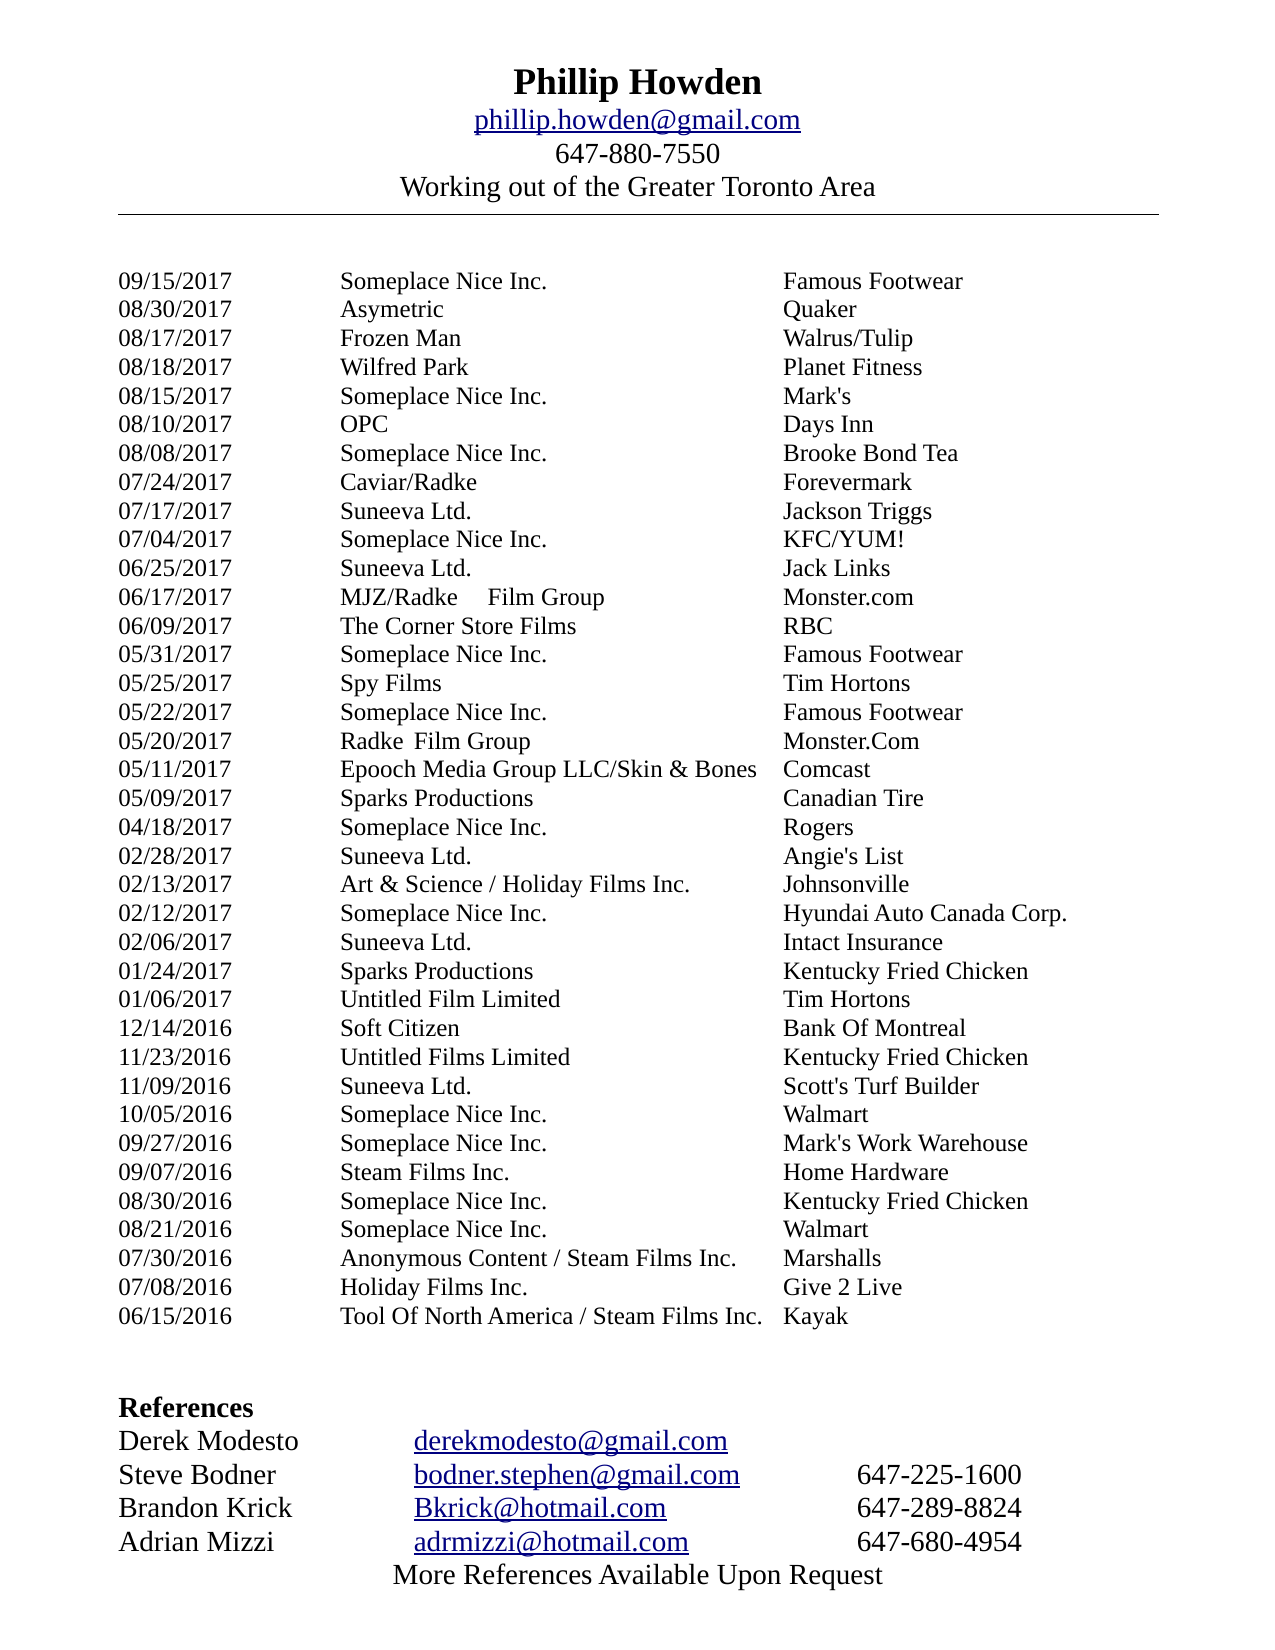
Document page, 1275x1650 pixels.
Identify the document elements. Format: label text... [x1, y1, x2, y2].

text 07/04/2017 Someplace Nice Inc. KFC/YUM! [118, 524, 1157, 553]
text 05/25/2017 Spy Films Tim Hortons [118, 668, 1157, 697]
text 08/21/2016 Someplace Nice Inc. Walmart [118, 1214, 1157, 1243]
text 05/22/2017 Someplace Nice Inc. Famous Footwear [118, 697, 1157, 726]
text 08/30/2016 Someplace Nice Inc. Kentucky Fried Chicken [118, 1186, 1157, 1214]
text 04/18/2017 Someplace Nice Inc. Rogers [118, 812, 1157, 841]
text 09/07/2016 Steam Films Inc. Home Hardware [118, 1157, 1157, 1186]
text 01/24/2017 Sparks Productions Kentucky Fried Chicken [118, 956, 1157, 984]
text 09/15/2017 Someplace Nice Inc. Famous Footwear [118, 266, 1157, 294]
text 08/08/2017 Someplace Nice Inc. Brooke Bond Tea [118, 438, 1157, 467]
text 11/23/2016 Untitled Films Limited Kentucky Fried Chicken [118, 1042, 1157, 1071]
text 06/25/2017 Suneeva Ltd. Jack Links [118, 553, 1157, 582]
text 08/18/2017 Wilfred Park Planet Fitness [118, 352, 1157, 381]
text 08/15/2017 Someplace Nice Inc. Mark's [118, 381, 1157, 409]
text 08/10/2017 OPC Days Inn [118, 409, 1157, 438]
text 05/11/2017 Epooch Media Group LLC/Skin & Bones Comcast [118, 754, 1157, 783]
text 09/27/2016 Someplace Nice Inc. Mark's Work Warehouse [118, 1128, 1157, 1157]
text 05/31/2017 Someplace Nice Inc. Famous Footwear [118, 639, 1157, 668]
text 06/17/2017 MJZ/Radke Film Group Monster.com [118, 582, 1157, 611]
text 02/06/2017 Suneeva Ltd. Intact Insurance [118, 927, 1157, 956]
text 06/15/2016 Tool Of North America / Steam Films Inc. Kayak [118, 1301, 1157, 1329]
text 06/09/2017 The Corner Store Films RBC [118, 611, 1157, 639]
text 02/13/2017 Art & Science / Holiday Films Inc. Johnsonville [118, 869, 1157, 898]
text 07/08/2016 Holiday Films Inc. Give 2 Live [118, 1272, 1157, 1301]
text 02/28/2017 Suneeva Ltd. Angie's List [118, 841, 1157, 869]
text 10/05/2016 Someplace Nice Inc. Walmart [118, 1099, 1157, 1128]
text 12/14/2016 Soft Citizen Bank Of Montreal [118, 1013, 1157, 1042]
text 08/17/2017 Frozen Man Walrus/Tulip [118, 323, 1157, 352]
text 01/06/2017 Untitled Film Limited Tim Hortons [118, 984, 1157, 1013]
text 08/30/2017 Asymetric Quaker [118, 294, 1157, 323]
text 02/12/2017 Someplace Nice Inc. Hyundai Auto Canada Corp. [118, 898, 1157, 927]
text 07/30/2016 Anonymous Content / Steam Films Inc. Marshalls [118, 1243, 1157, 1272]
text 07/17/2017 Suneeva Ltd. Jackson Triggs [118, 496, 1157, 524]
text 05/09/2017 Sparks Productions Canadian Tire [118, 783, 1157, 812]
text 05/20/2017 Radke Film Group Monster.Com [118, 726, 1157, 754]
text 07/24/2017 Caviar/Radke Forevermark [118, 467, 1157, 496]
text 11/09/2016 Suneeva Ltd. Scott's Turf Builder [118, 1071, 1157, 1099]
